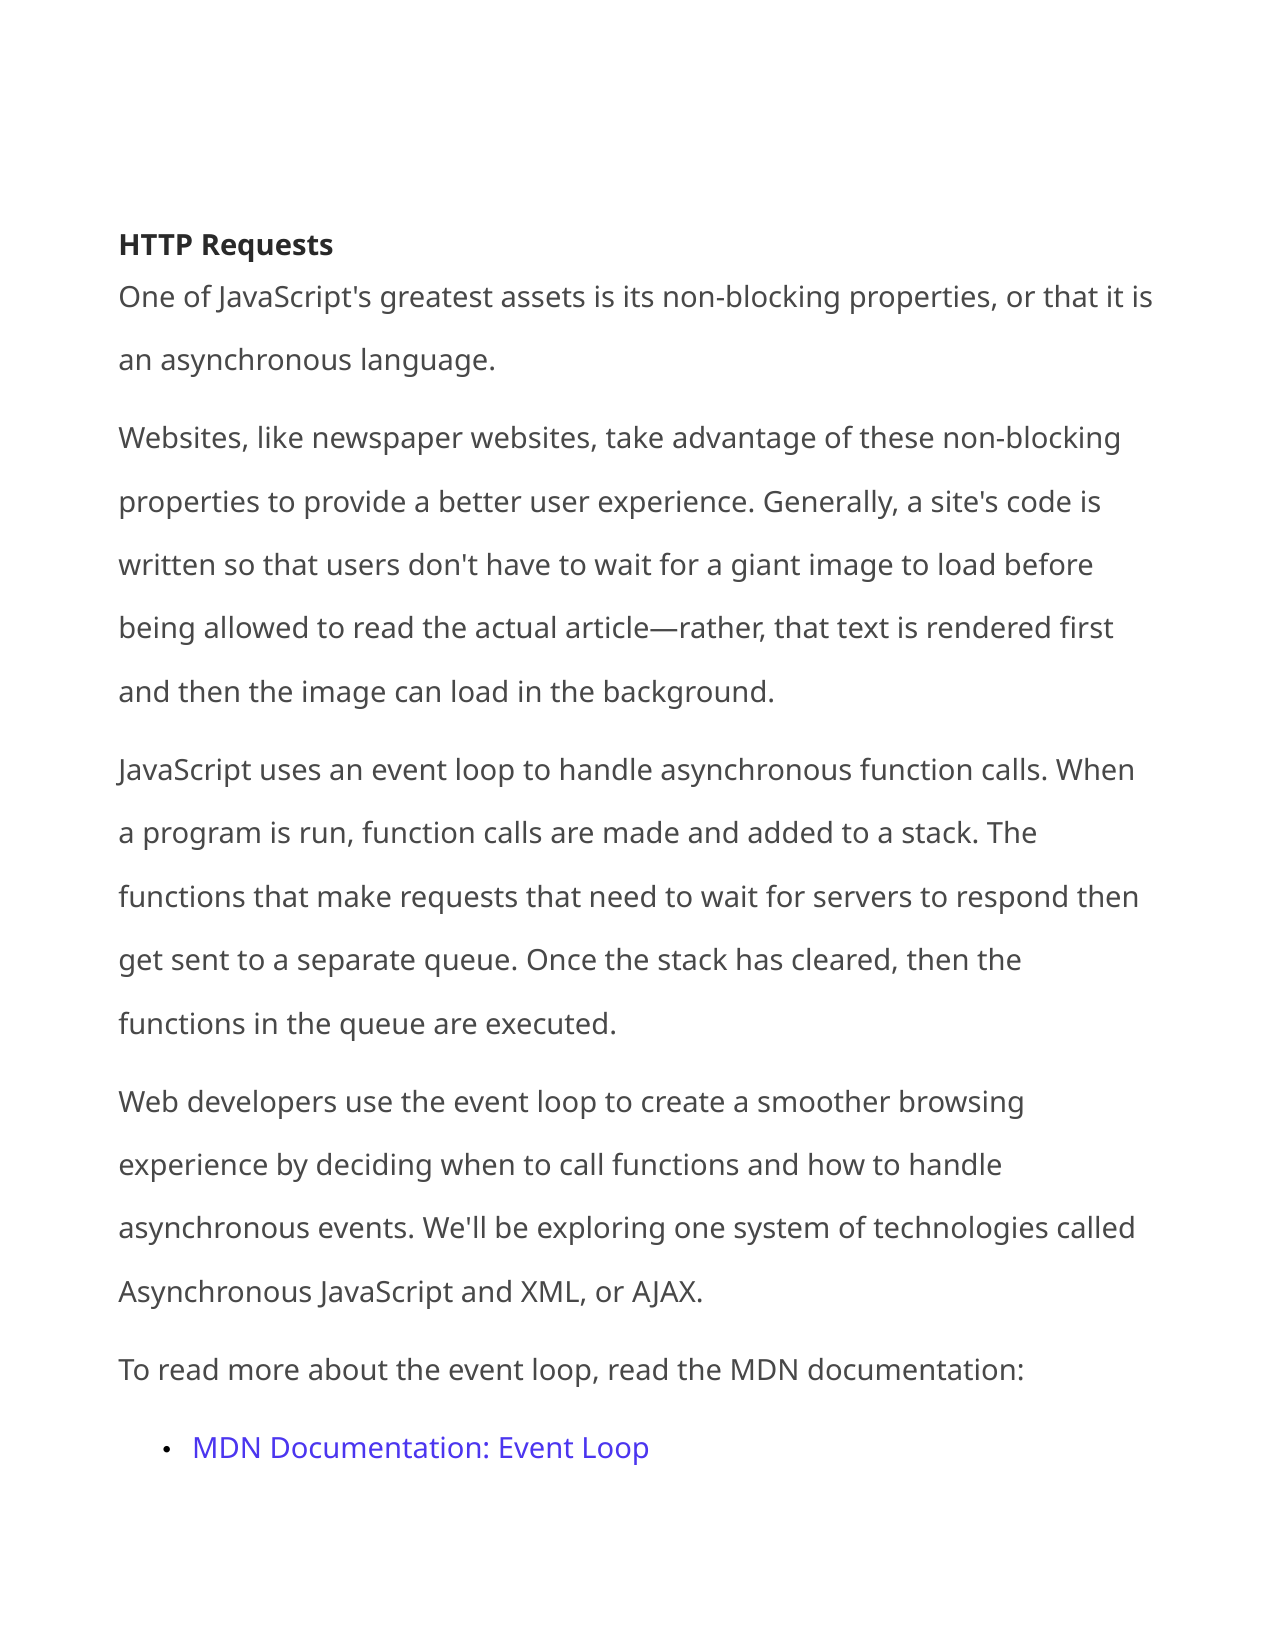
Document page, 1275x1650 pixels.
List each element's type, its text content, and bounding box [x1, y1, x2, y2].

text Web developers use the event loop to create a smoother browsing experience by deciding when to call functions and how to handle asynchronous events. We'll be exploring one system of technologies called Asynchronous JavaScript and XML, or AJAX. [118, 1081, 1157, 1311]
list MDN Documentation: Event Loop [162, 1427, 1157, 1467]
text JavaScript uses an event loop to handle asynchronous function calls. When a program is run, function calls are made and added to a stack. The functions that make requests that need to wait for servers to respond then get sent to a separate queue. Once the stack has cleared, then the functions in the queue are executed. [118, 749, 1157, 1043]
text One of JavaScript's greatest assets is its non-blocking properties, or that it is an asynchronous language. [118, 276, 1157, 379]
text To read more about the event loop, read the MDN documentation: [118, 1349, 1157, 1389]
text Websites, like newspaper websites, take advantage of these non-blocking properties to provide a better user experience. Generally, a site's code is written so that users don't have to wait for a giant image to load before being allowed to read the actual article—rather, that text is rendered first and then the image can load in the background. [118, 417, 1157, 711]
subtitle HTTP Requests [118, 224, 1157, 263]
